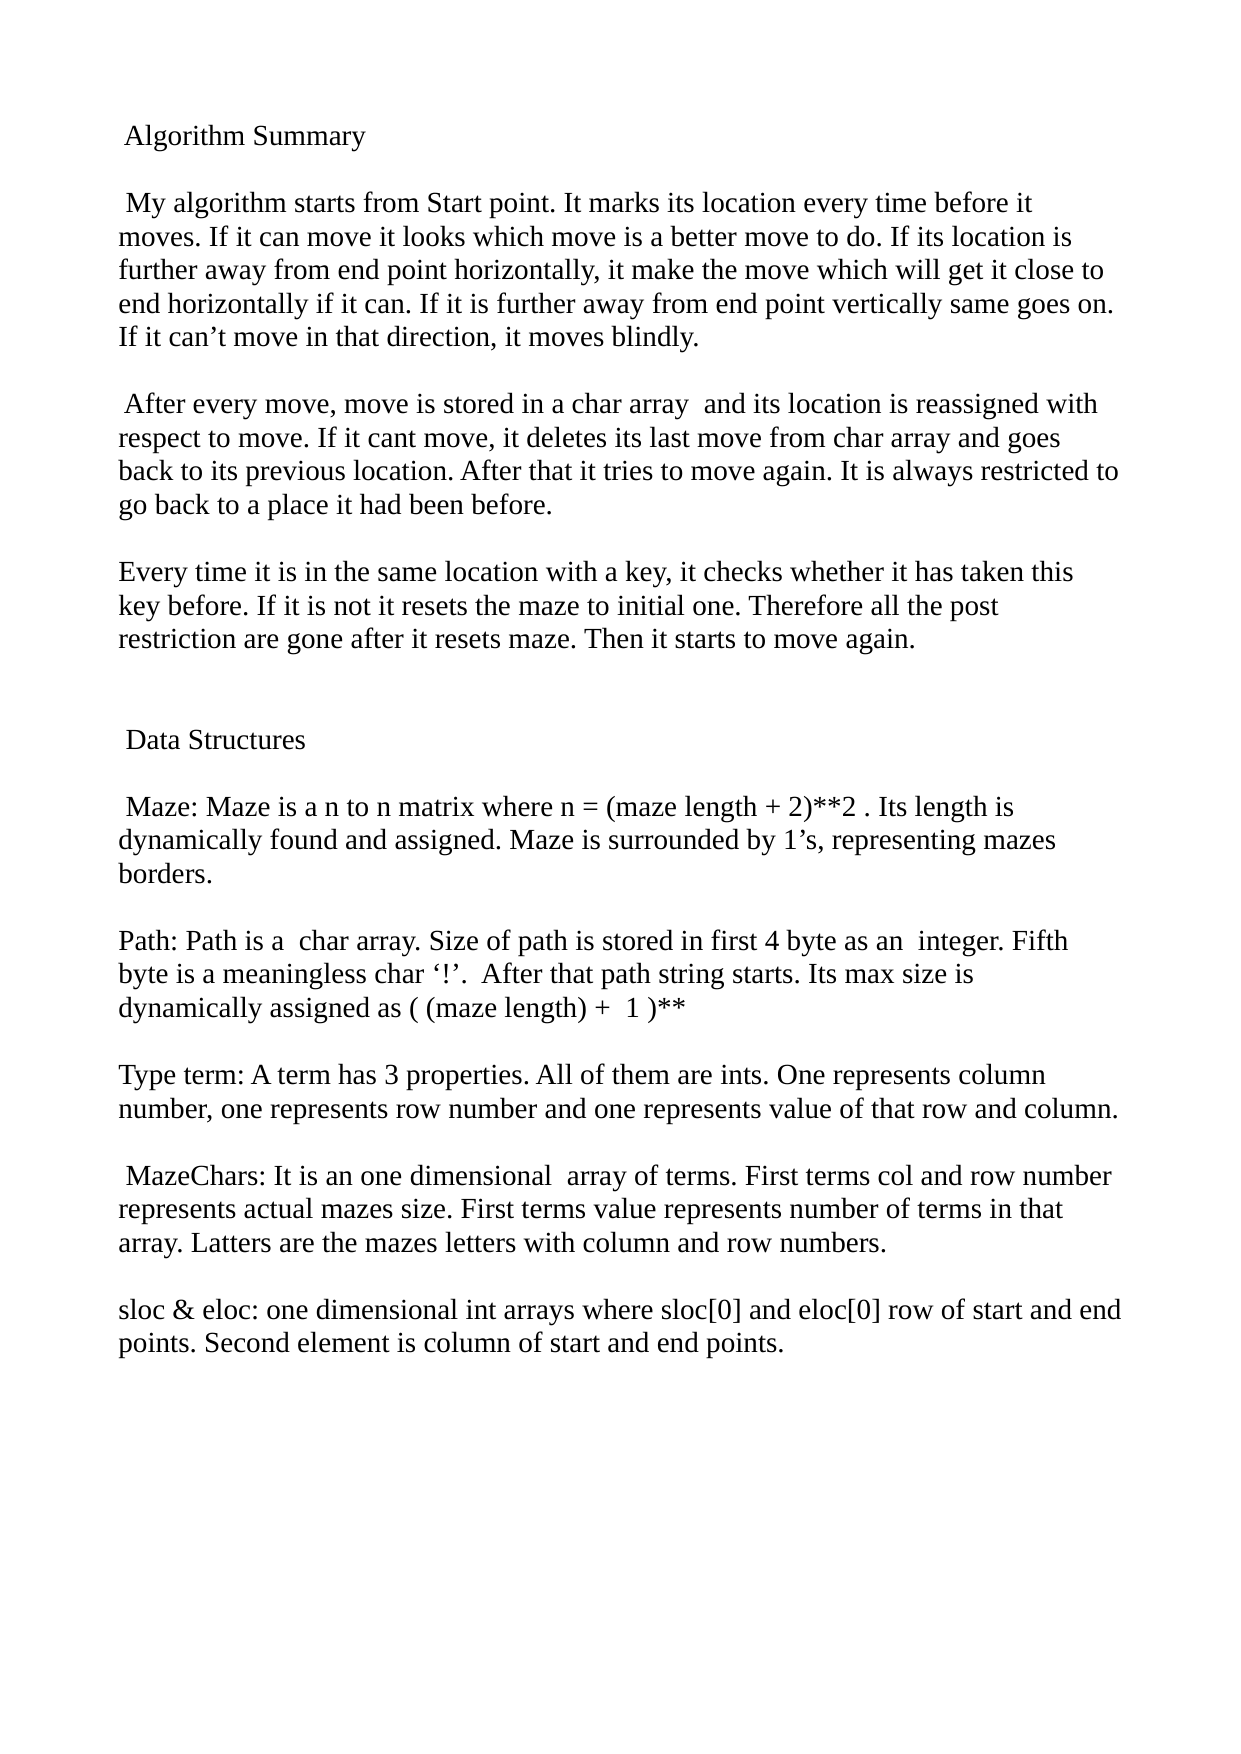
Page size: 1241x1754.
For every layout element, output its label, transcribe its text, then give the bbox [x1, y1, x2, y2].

text Algorithm Summary [118, 118, 1122, 152]
text Type term: A term has 3 properties. All of them are ints. One represents column number, one represents row number and one represents value of that row and column. [118, 1057, 1122, 1124]
text MazeChars: It is an one dimensional array of terms. First terms col and row number represents actual mazes size. First terms value represents number of terms in that array. Latters are the mazes letters with column and row numbers. [118, 1158, 1122, 1258]
text My algorithm starts from Start point. It marks its location every time before it moves. If it can move it looks which move is a better move to do. If its location is further away from end point horizontally, it make the move which will get it close to end horizontally if it can. If it is further away from end point vertically same goes on. [118, 185, 1122, 319]
text Path: Path is a char array. Size of path is stored in first 4 byte as an integer. Fifth byte is a meaningless char ‘!’. After that path string starts. Its max size is dynamically assigned as ( (maze length) + 1 )** [118, 923, 1122, 1024]
text sloc & eloc: one dimensional int arrays where sloc[0] and eloc[0] row of start and end points. Second element is column of start and end points. [118, 1292, 1122, 1359]
text If it can’t move in that direction, it moves blindly. [118, 319, 1122, 353]
text After every move, move is stored in a char array and its location is reassigned with respect to move. If it cant move, it deletes its last move from char array and goes back to its previous location. After that it tries to move again. It is always restricted to go back to a place it had been before. [118, 386, 1122, 521]
text Data Structures [118, 722, 1122, 755]
text Maze: Maze is a n to n matrix where n = (maze length + 2)**2 . Its length is dynamically found and assigned. Maze is surrounded by 1’s, representing mazes borders. [118, 789, 1122, 889]
text Every time it is in the same location with a key, it checks whether it has taken this key before. If it is not it resets the maze to initial one. Therefore all the post restriction are gone after it resets maze. Then it starts to move again. [118, 554, 1122, 655]
